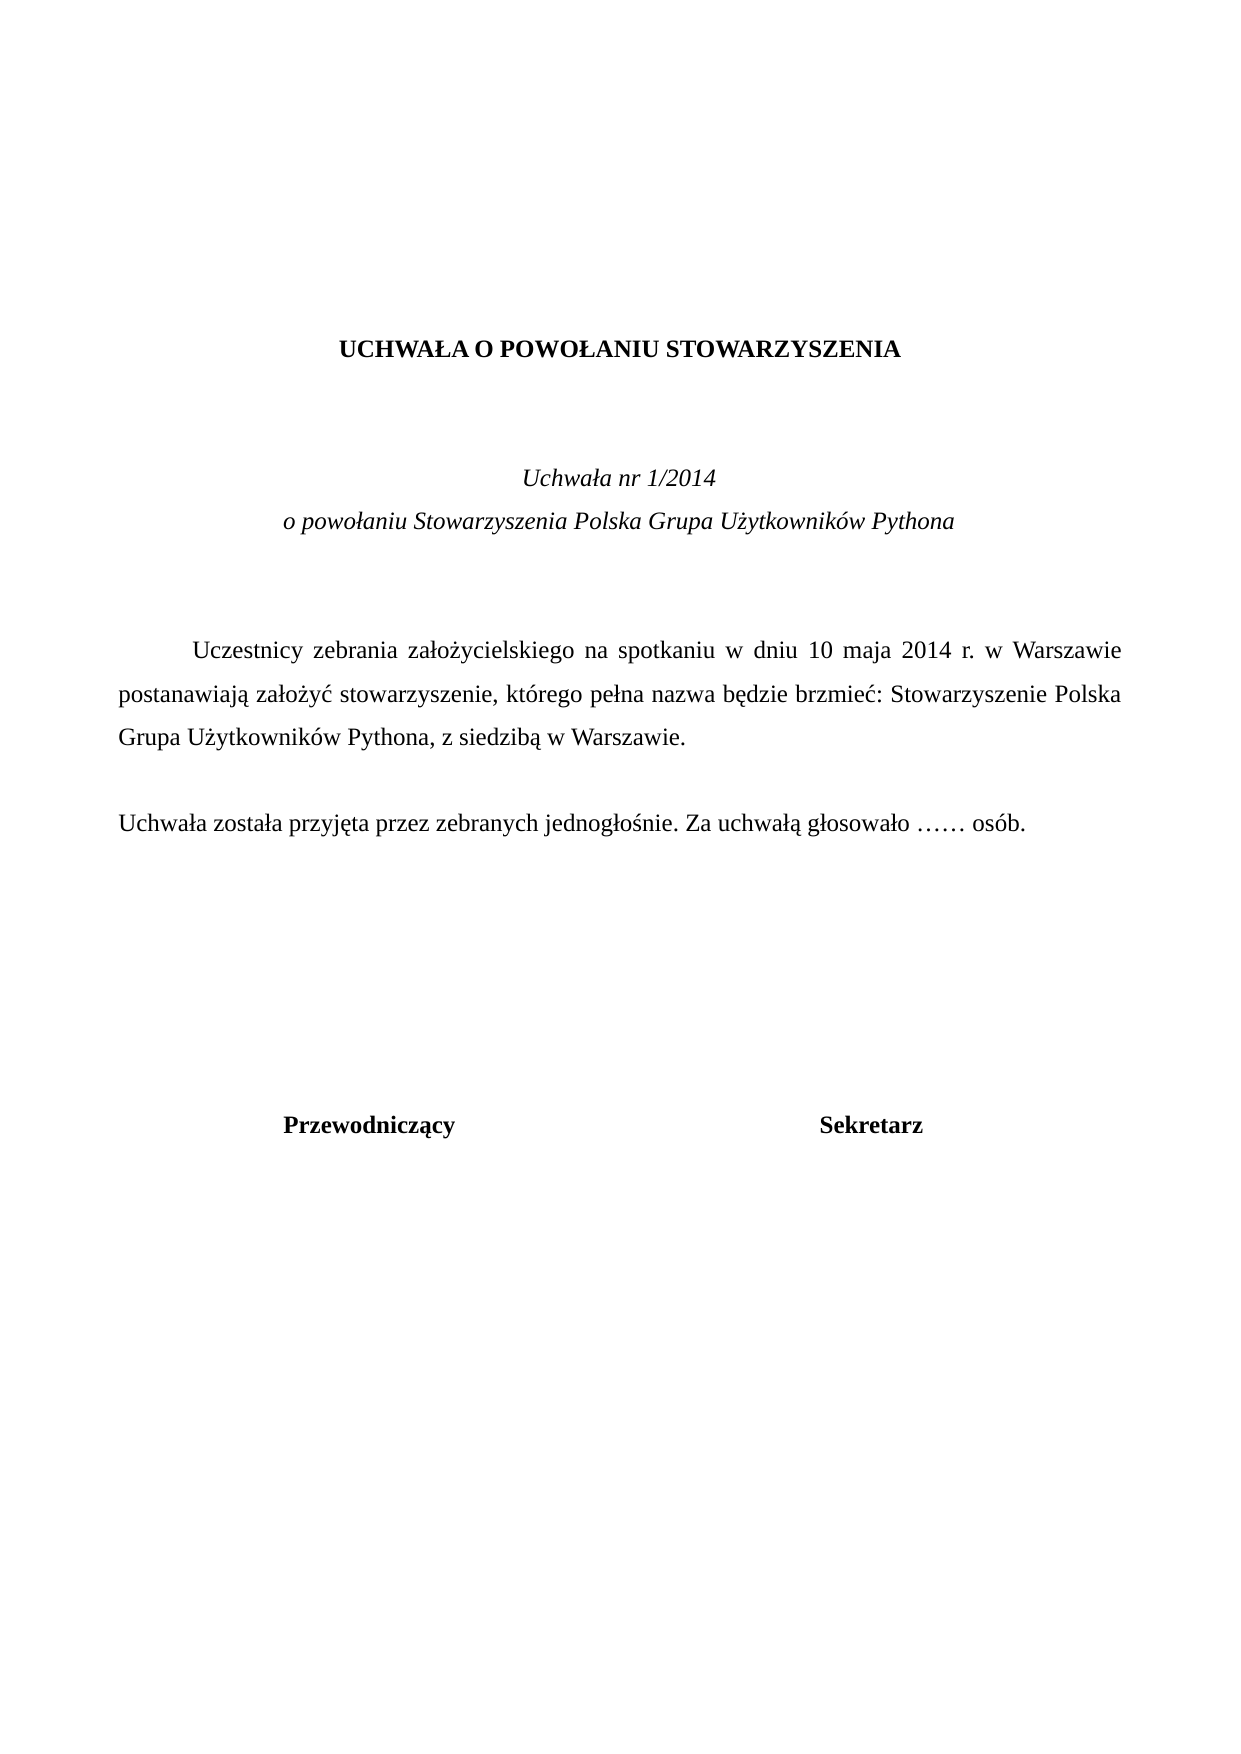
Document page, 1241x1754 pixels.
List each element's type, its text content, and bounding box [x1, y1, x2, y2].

text Uczestnicy zebrania założycielskiego na spotkaniu w dniu 10 maja 2014 r. w Warszawie postanawiają założyć stowarzyszenie, którego pełna nazwa będzie brzmieć: Stowarzyszenie Polska Grupa Użytkowników Pythona, z siedzibą w Warszawie. [118, 636, 1122, 751]
text UCHWAŁA O POWOŁANIU STOWARZYSZENIA [118, 334, 1122, 362]
text Uchwała nr 1/2014 [118, 463, 1122, 492]
table_header Sekretarz [620, 1110, 1122, 1139]
text Uchwała została przyjęta przez zebranych jednogłośnie. Za uchwałą głosowało …… osób. [118, 808, 1122, 837]
text o powołaniu Stowarzyszenia Polska Grupa Użytkowników Pythona [118, 506, 1122, 535]
table_header Przewodniczący [118, 1110, 620, 1139]
